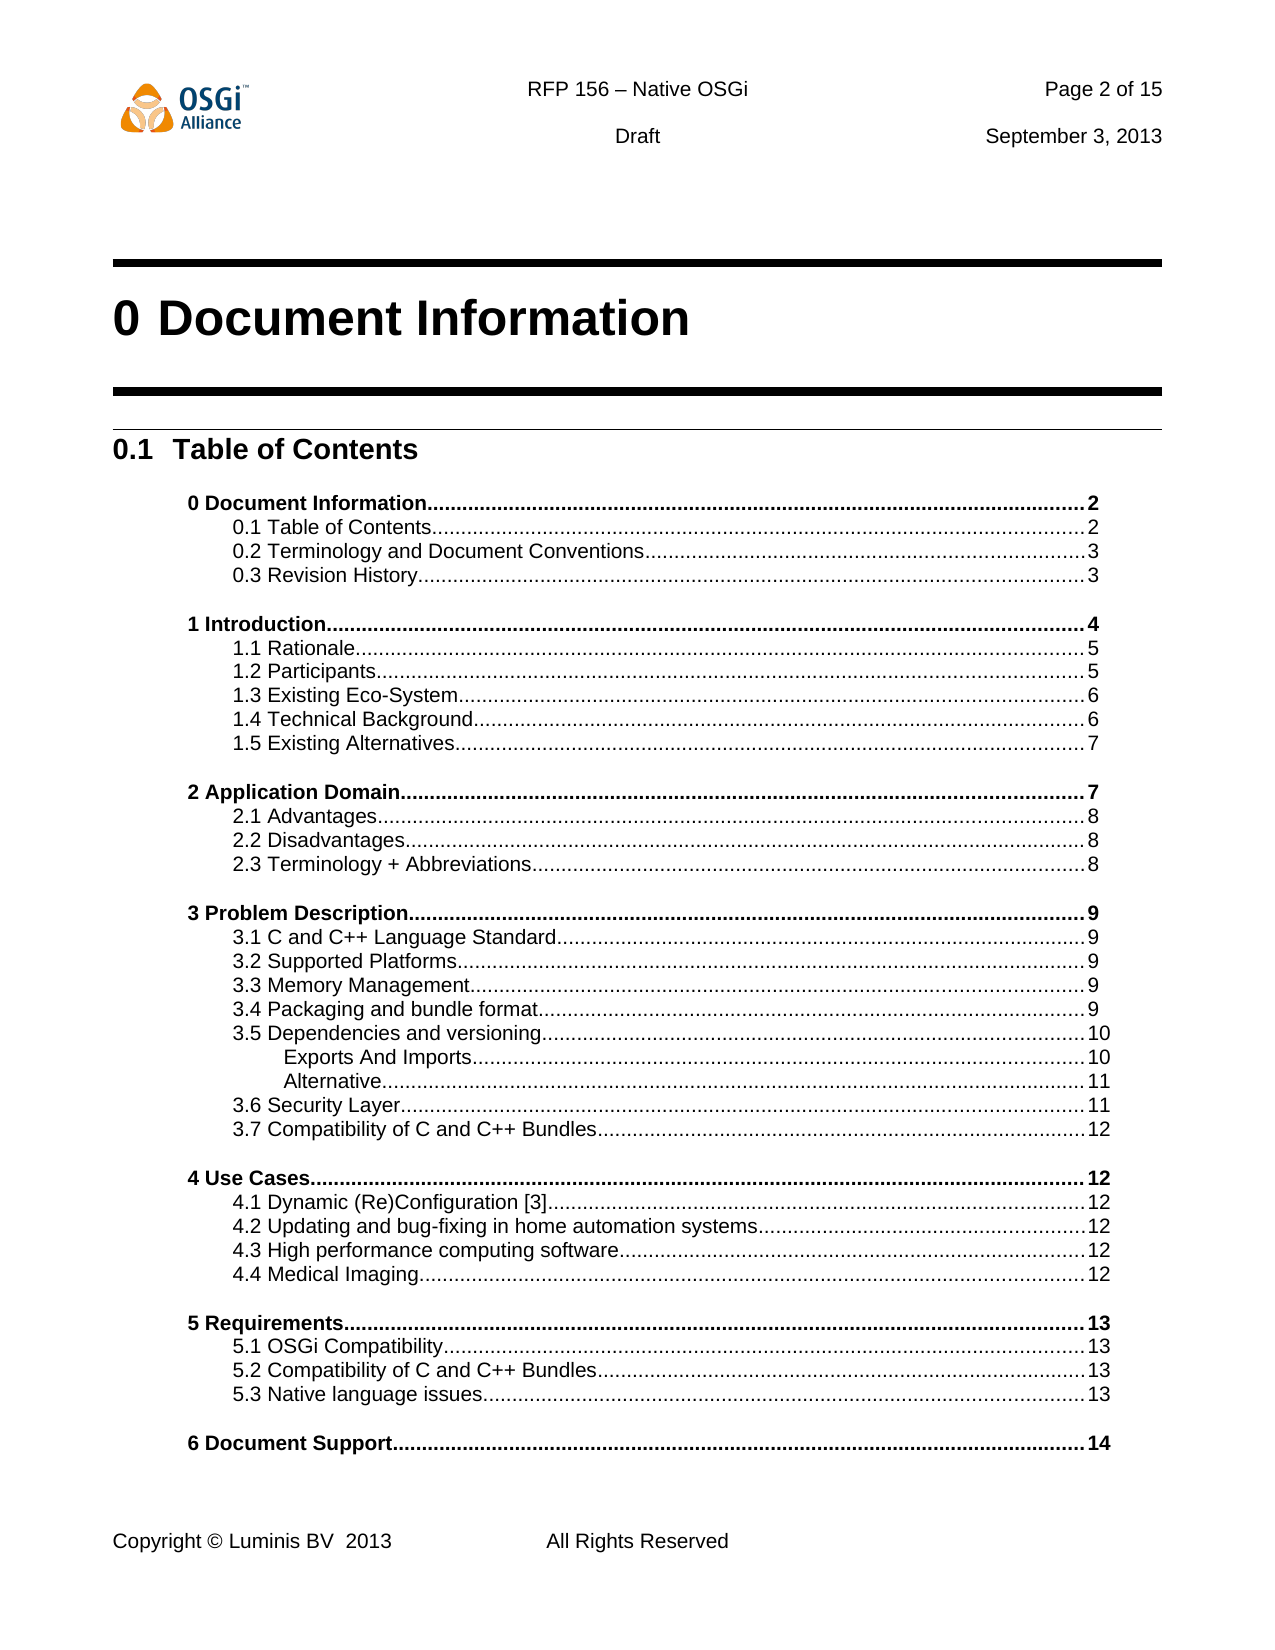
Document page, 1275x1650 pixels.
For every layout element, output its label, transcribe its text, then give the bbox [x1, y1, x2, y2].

text 0.2 Terminology and Document Conventions 3 [232, 538, 1162, 562]
text 0.1 Table of Contents 2 [232, 514, 1162, 538]
text 1.2 Participants 5 [232, 659, 1162, 683]
text 2 Application Domain 7 [187, 780, 1162, 804]
subtitle Table of Contents [112, 430, 1162, 466]
text 4.3 High performance computing software 12 [232, 1237, 1162, 1261]
subtitle Document Information [112, 260, 1162, 396]
text 4.1 Dynamic (Re)Configuration [3] 12 [232, 1189, 1162, 1213]
text Exports And Imports 10 [277, 1045, 1162, 1069]
text 3 Problem Description 9 [187, 901, 1162, 925]
text 3.5 Dependencies and versioning 10 [232, 1021, 1162, 1045]
text 4.2 Updating and bug-fixing in home automation systems 12 [232, 1213, 1162, 1237]
text 5.1 OSGi Compatibility 13 [232, 1334, 1162, 1358]
text 4 Use Cases 12 [187, 1166, 1162, 1189]
text 1.5 Existing Alternatives 7 [232, 731, 1162, 755]
text 3.4 Packaging and bundle format 9 [232, 997, 1162, 1021]
text 1.4 Technical Background 6 [232, 707, 1162, 731]
text 2.2 Disadvantages 8 [232, 828, 1162, 852]
text 3.6 Security Layer 11 [232, 1093, 1162, 1117]
text 2.3 Terminology + Abbreviations 8 [232, 852, 1162, 876]
text 5.3 Native language issues 13 [232, 1382, 1162, 1406]
text 5 Requirements 13 [187, 1310, 1162, 1334]
text 6 Document Support 14 [187, 1431, 1162, 1455]
text 1 Introduction 4 [187, 611, 1162, 635]
text 4.4 Medical Imaging 12 [232, 1261, 1162, 1285]
text 2.1 Advantages 8 [232, 804, 1162, 828]
text 0 Document Information 2 [187, 491, 1162, 514]
text 3.1 C and C++ Language Standard 9 [232, 925, 1162, 949]
picture [113, 76, 257, 140]
text 1.3 Existing Eco-System 6 [232, 683, 1162, 707]
text 3.2 Supported Platforms 9 [232, 949, 1162, 973]
text Alternative 11 [277, 1069, 1162, 1093]
text 5.2 Compatibility of C and C++ Bundles 13 [232, 1358, 1162, 1382]
text 3.7 Compatibility of C and C++ Bundles 12 [232, 1117, 1162, 1141]
text 0.3 Revision History 3 [232, 562, 1162, 586]
text 3.3 Memory Management 9 [232, 973, 1162, 997]
text 1.1 Rationale 5 [232, 635, 1162, 659]
